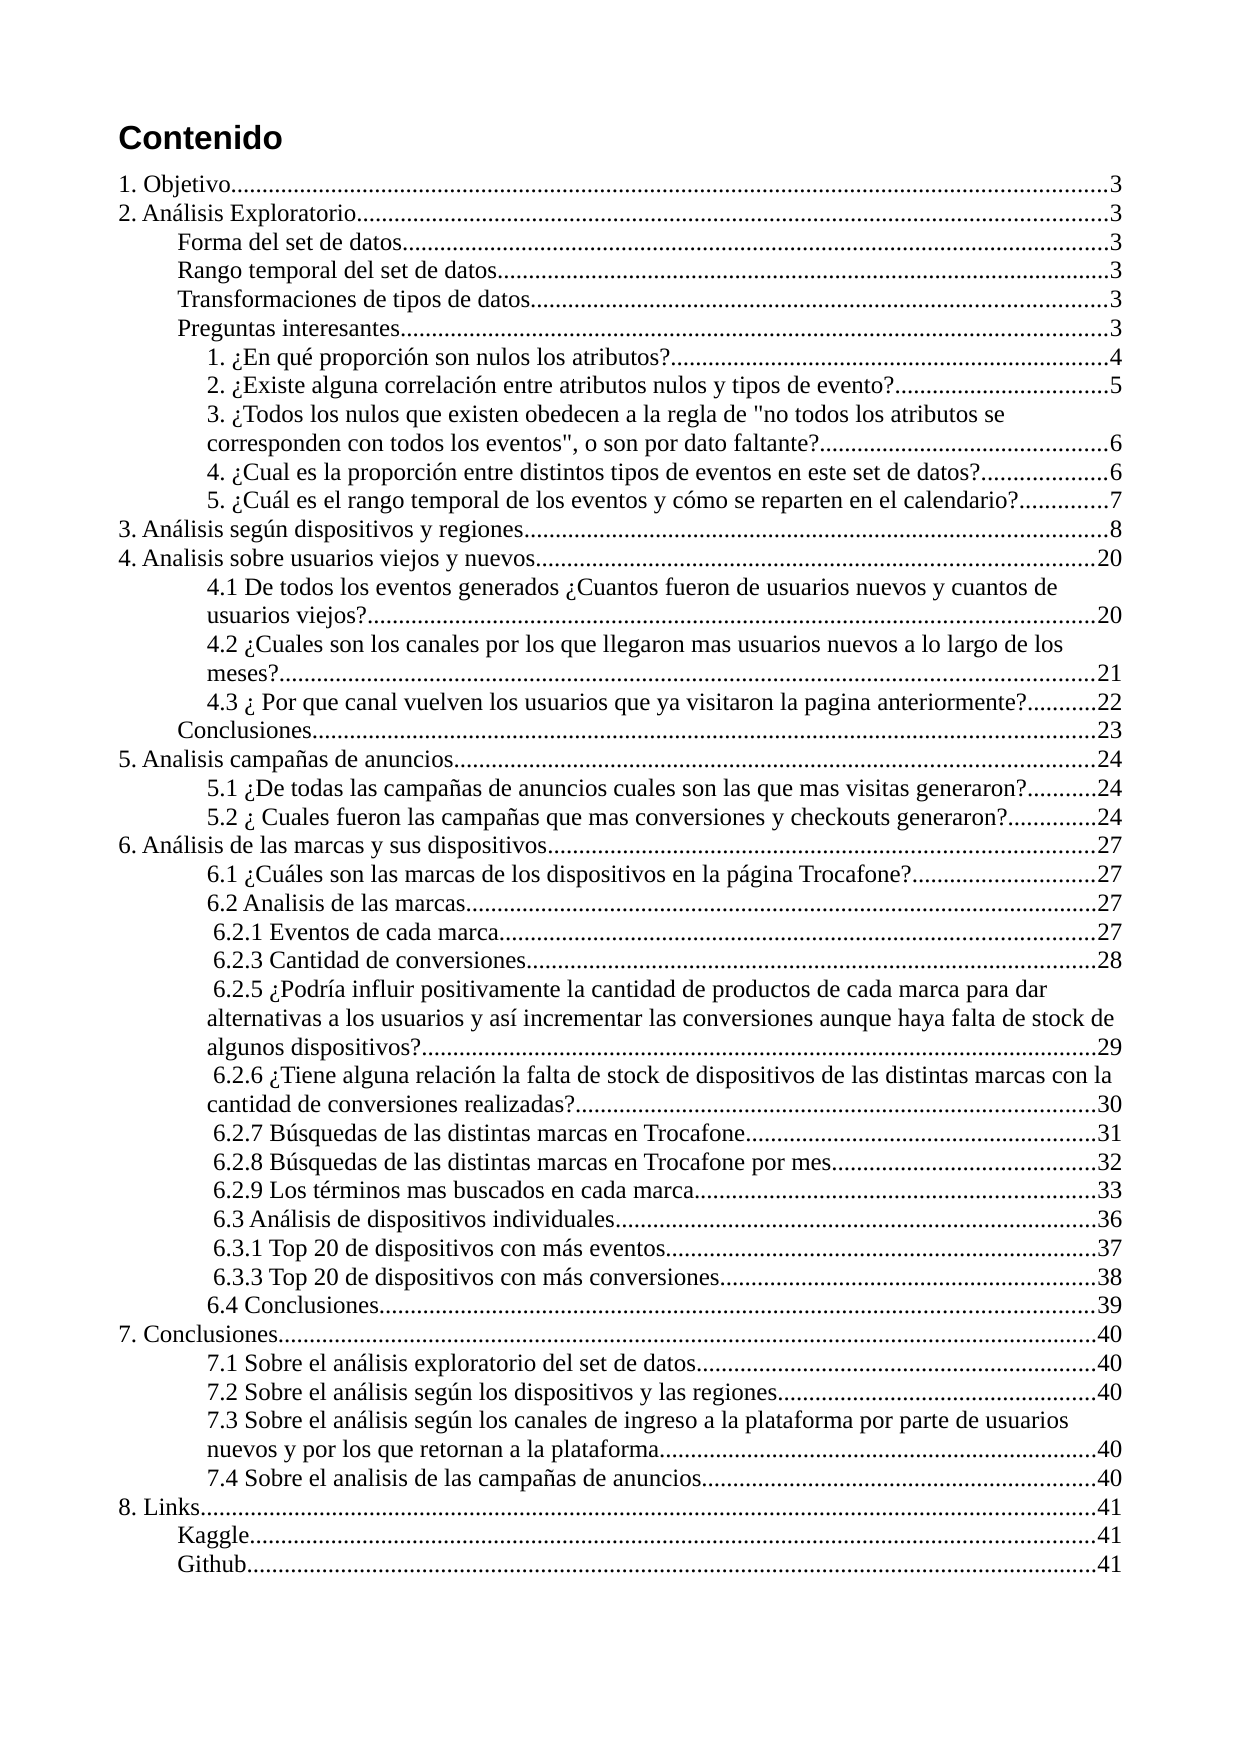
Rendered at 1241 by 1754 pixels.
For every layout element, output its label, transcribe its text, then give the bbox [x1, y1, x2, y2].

text Transformaciones de tipos de datos 3 [177, 284, 1122, 313]
text 7. Conclusiones 40 [118, 1319, 1122, 1348]
text 4. ¿Cual es la proporción entre distintos tipos de eventos en este set de datos? 6 [207, 457, 1122, 485]
text Kaggle 41 [177, 1520, 1122, 1549]
text 5. Analisis campañas de anuncios 24 [118, 744, 1122, 773]
text Rango temporal del set de datos 3 [177, 255, 1122, 284]
text 7.3 Sobre el análisis según los canales de ingreso a la plataforma por parte de usuarios nuevos y por los que retornan a la plataforma 40 [207, 1405, 1122, 1463]
text Conclusiones 23 [177, 715, 1122, 744]
text 1. ¿En qué proporción son nulos los atributos? 4 [207, 342, 1122, 370]
text 6.3.3 Top 20 de dispositivos con más conversiones. 38 [207, 1262, 1122, 1290]
text 6.2.8 Búsquedas de las distintas marcas en Trocafone por mes. 32 [207, 1147, 1122, 1175]
text 2. Análisis Exploratorio 3 [118, 198, 1122, 227]
text 7.1 Sobre el análisis exploratorio del set de datos 40 [207, 1348, 1122, 1377]
text 3. Análisis según dispositivos y regiones 8 [118, 514, 1122, 543]
text 4. Analisis sobre usuarios viejos y nuevos 20 [118, 543, 1122, 572]
subtitle Contenido [118, 118, 1122, 157]
text 6.3 Análisis de dispositivos individuales 36 [207, 1204, 1122, 1233]
text Preguntas interesantes 3 [177, 313, 1122, 342]
text 6.2.3 Cantidad de conversiones 28 [207, 945, 1122, 974]
text 5.2 ¿ Cuales fueron las campañas que mas conversiones y checkouts generaron? 24 [207, 802, 1122, 830]
text Forma del set de datos 3 [177, 227, 1122, 255]
text 7.2 Sobre el análisis según los dispositivos y las regiones 40 [207, 1377, 1122, 1405]
text 6.2.5 ¿Podría influir positivamente la cantidad de productos de cada marca para dar alternativas a los usuarios y así incrementar las conversiones aunque haya falta de stock de algunos dispositivos? 29 [207, 974, 1122, 1060]
text 6.3.1 Top 20 de dispositivos con más eventos 37 [207, 1233, 1122, 1262]
text 4.3 ¿ Por que canal vuelven los usuarios que ya visitaron la pagina anteriormente? 22 [207, 687, 1122, 715]
text 2. ¿Existe alguna correlación entre atributos nulos y tipos de evento? 5 [207, 370, 1122, 399]
text 6. Análisis de las marcas y sus dispositivos 27 [118, 830, 1122, 859]
text 4.1 De todos los eventos generados ¿Cuantos fueron de usuarios nuevos y cuantos de usuarios viejos? 20 [207, 572, 1122, 629]
text 6.2 Analisis de las marcas 27 [207, 888, 1122, 917]
text 8. Links 41 [118, 1492, 1122, 1520]
text Github 41 [177, 1549, 1122, 1578]
text 3. ¿Todos los nulos que existen obedecen a la regla de "no todos los atributos se corresponden con todos los eventos", o son por dato faltante? 6 [207, 399, 1122, 457]
text 7.4 Sobre el analisis de las campañas de anuncios 40 [207, 1463, 1122, 1492]
text 6.2.1 Eventos de cada marca. 27 [207, 917, 1122, 945]
text 1. Objetivo 3 [118, 169, 1122, 198]
text 6.4 Conclusiones 39 [207, 1290, 1122, 1319]
text 6.2.6 ¿Tiene alguna relación la falta de stock de dispositivos de las distintas marcas con la cantidad de conversiones realizadas? 30 [207, 1060, 1122, 1118]
text 6.2.7 Búsquedas de las distintas marcas en Trocafone. 31 [207, 1118, 1122, 1147]
text 4.2 ¿Cuales son los canales por los que llegaron mas usuarios nuevos a lo largo de los meses? 21 [207, 629, 1122, 687]
text 6.2.9 Los términos mas buscados en cada marca. 33 [207, 1175, 1122, 1204]
text 5. ¿Cuál es el rango temporal de los eventos y cómo se reparten en el calendario? 7 [207, 485, 1122, 514]
text 6.1 ¿Cuáles son las marcas de los dispositivos en la página Trocafone? 27 [207, 859, 1122, 888]
text 5.1 ¿De todas las campañas de anuncios cuales son las que mas visitas generaron? 24 [207, 773, 1122, 802]
